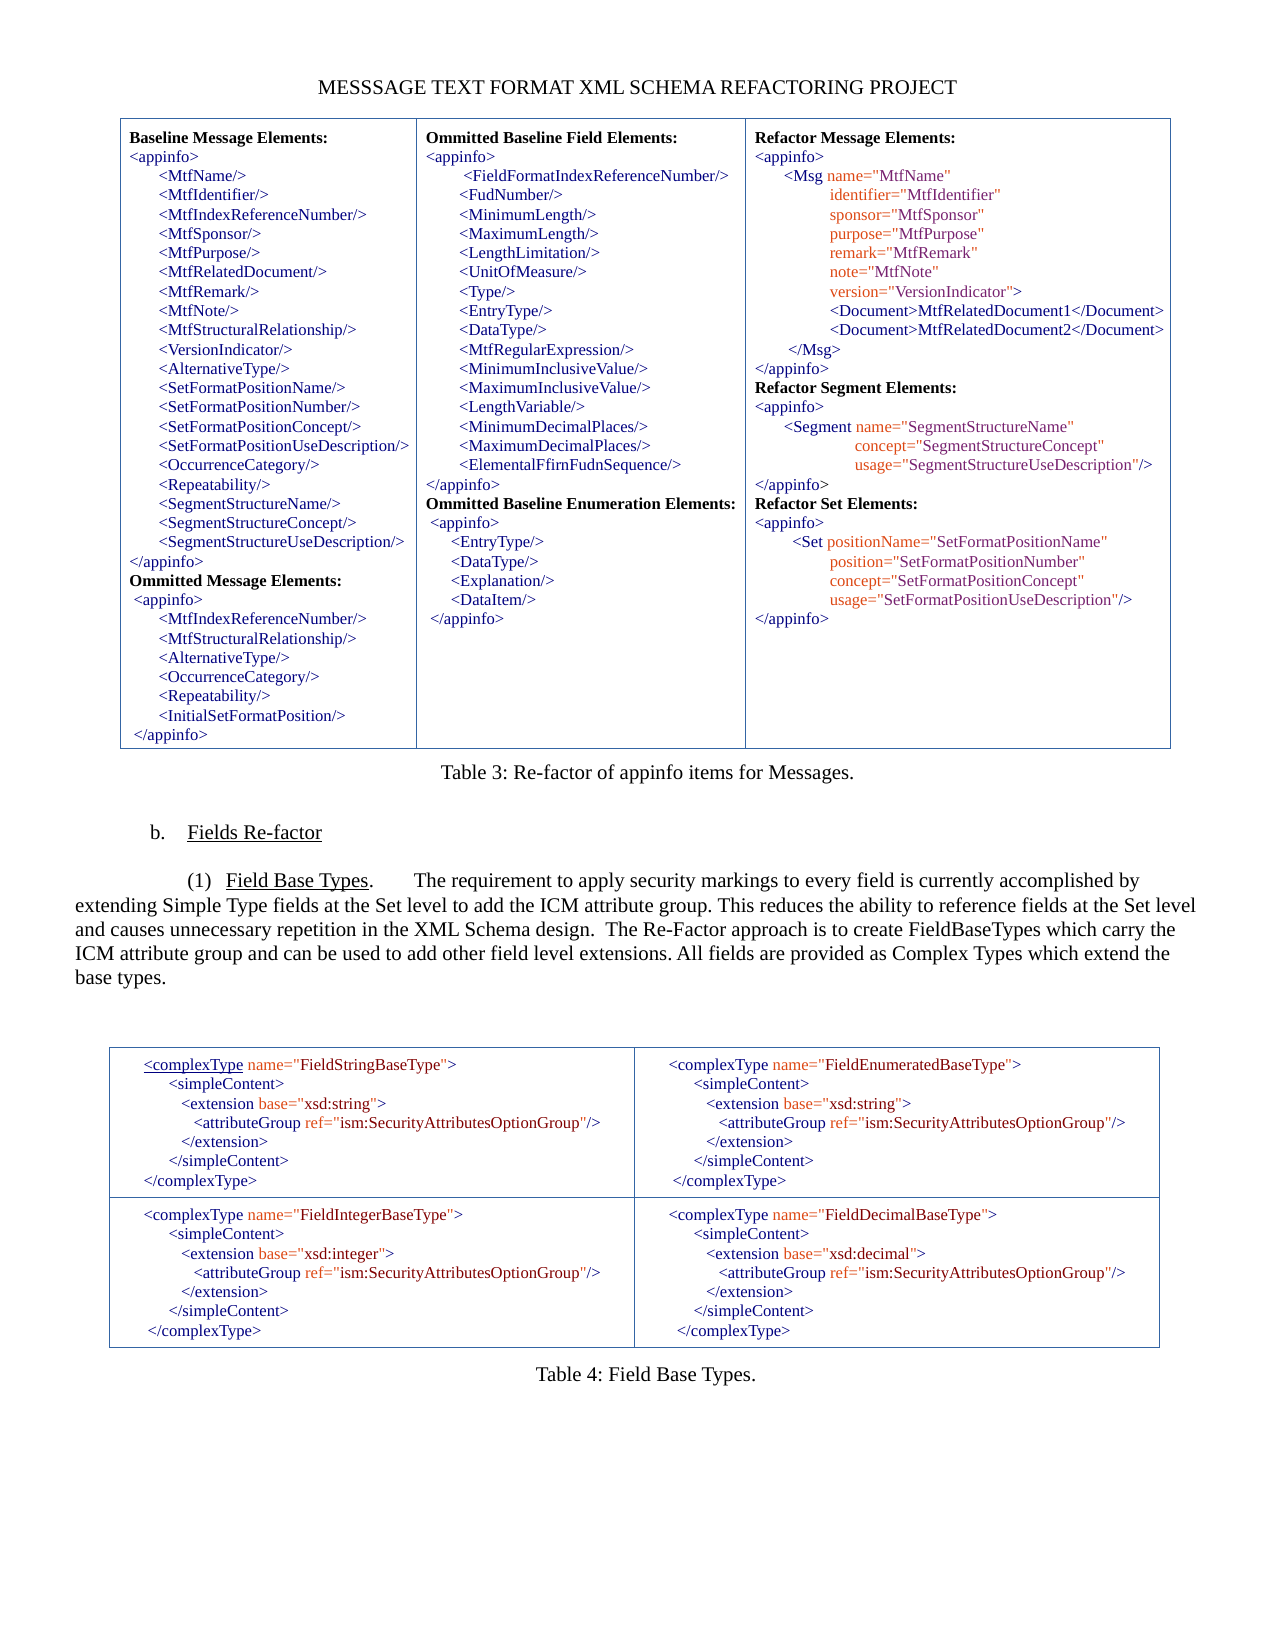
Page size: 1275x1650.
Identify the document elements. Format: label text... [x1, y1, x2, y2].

text (1) Field Base Types. The requirement to apply security markings to every field is currently accomplished by extending Simple Type fields at the Set level to add the ICM attribute group. This reduces the ability to reference fields at the Set level and causes unnecessary repetition in the XML Schema design. The Re-Factor approach is to create FieldBaseTypes which carry the ICM attribute group and can be used to add other field level extensions. All fields are provided as Complex Types which extend the base types. [75, 868, 1200, 989]
text b. Fields Re-factor [75, 820, 1200, 844]
